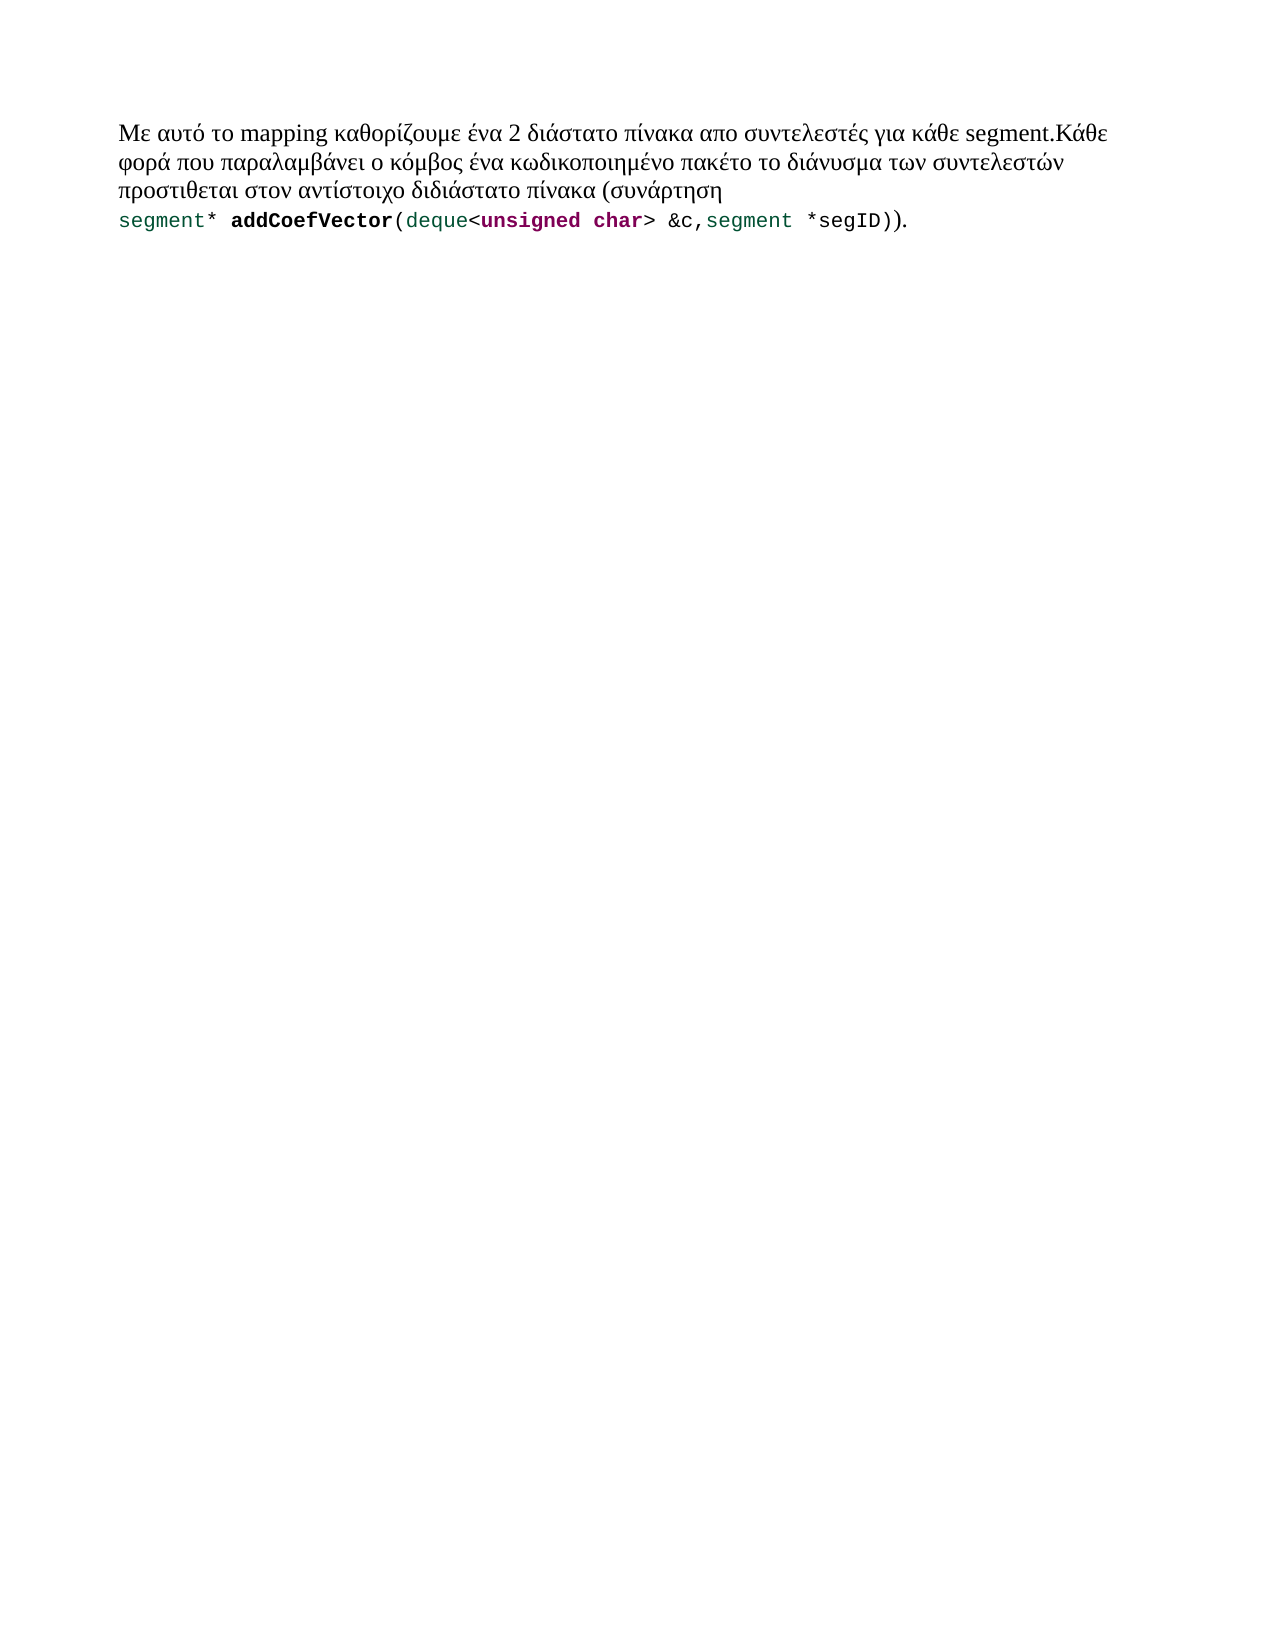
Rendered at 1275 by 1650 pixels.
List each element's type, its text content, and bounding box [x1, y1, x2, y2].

text segment* addCoefVector(deque<unsigned char> &c,segment *segID)). [118, 204, 1157, 234]
text Με αυτό το mapping καθορίζουμε ένα 2 διάστατο πίνακα απο συντελεστές για κάθε segment.Κάθε φορά που παραλαμβάνει ο κόμβος ένα κωδικοποιημένο πακέτο το διάνυσμα των συντελεστών προστιθεται στον αντίστοιχο διδιάστατο πίνακα (συνάρτηση [118, 118, 1157, 204]
